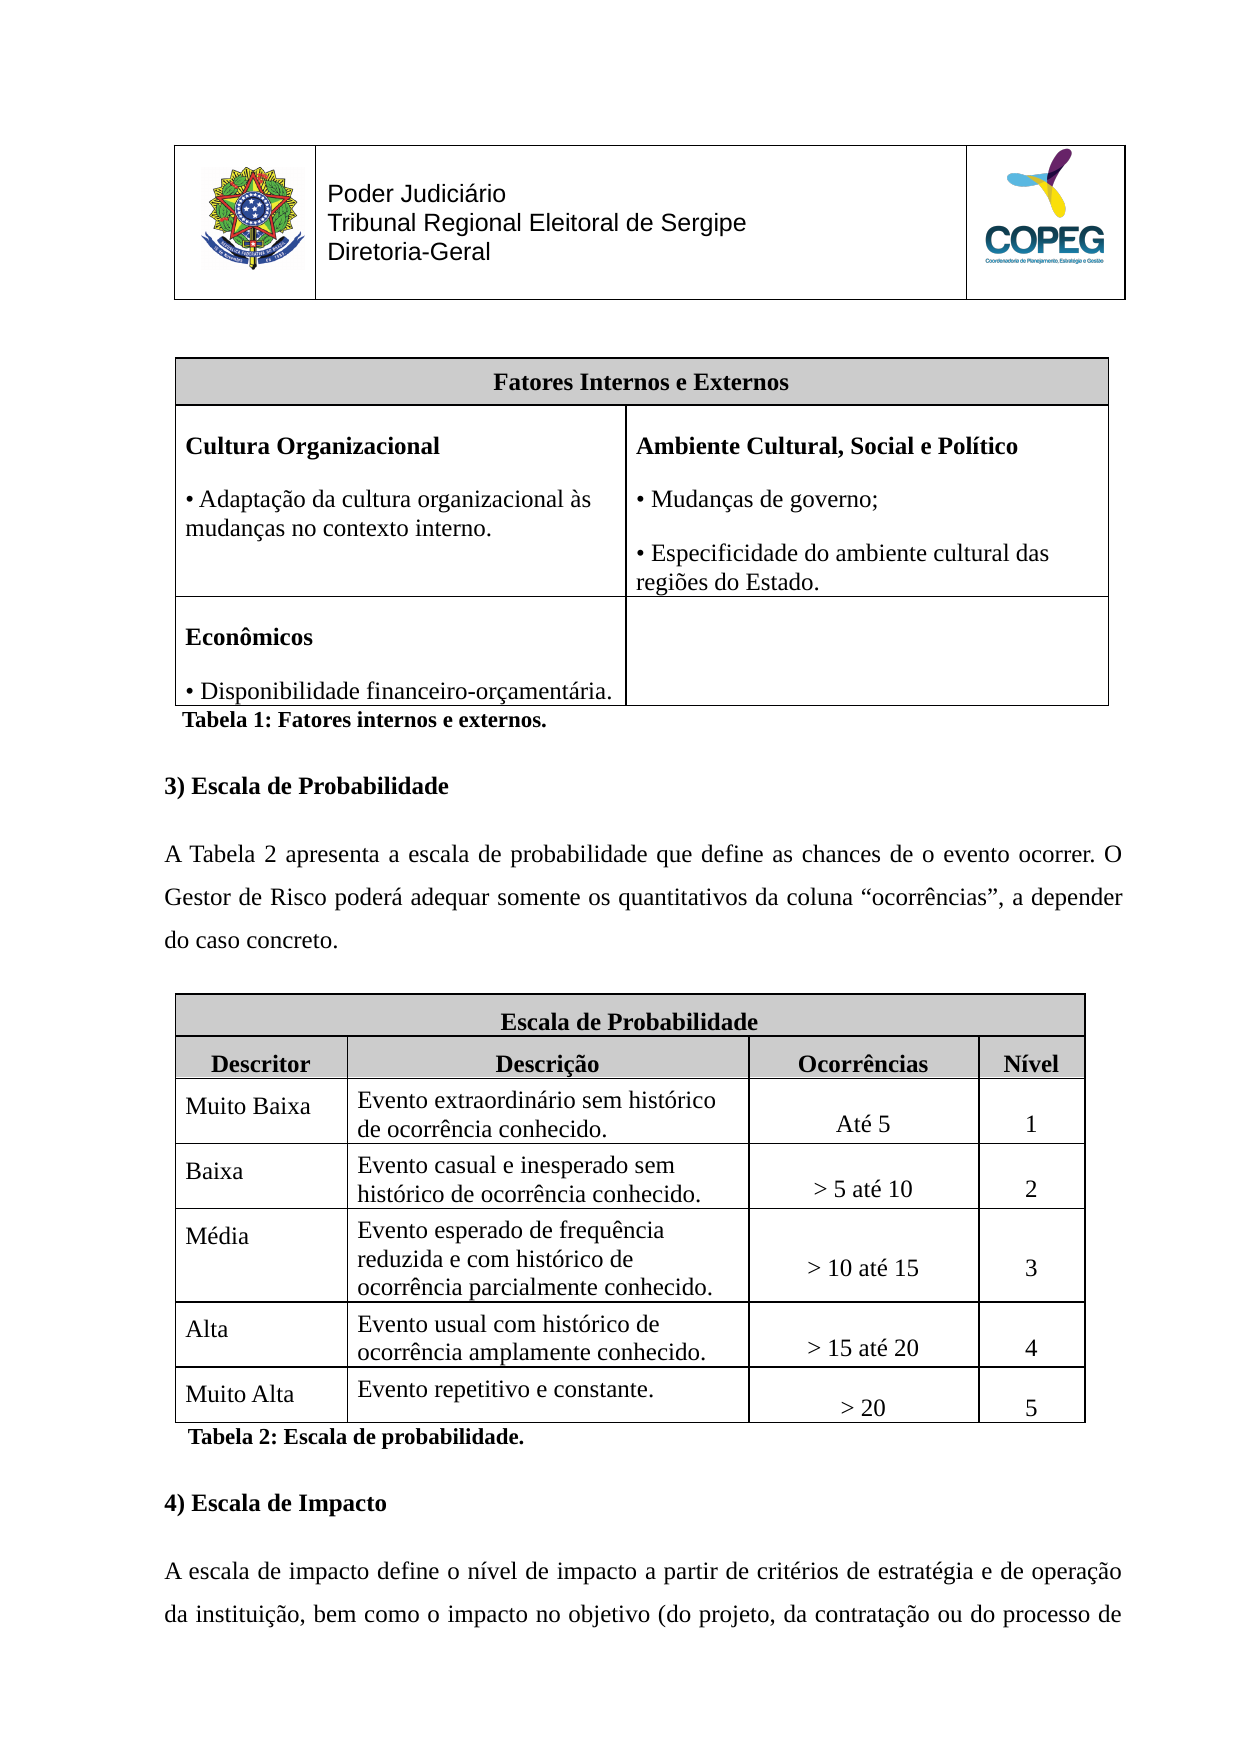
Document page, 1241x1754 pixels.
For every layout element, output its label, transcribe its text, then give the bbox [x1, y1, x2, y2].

table_cell Ocorrências [750, 1037, 978, 1077]
table_cell Alta [176, 1303, 347, 1366]
table_cell 3 [980, 1209, 1084, 1301]
text Tabela 2: Escala de probabilidade. [188, 1423, 1094, 1449]
table_cell > 10 até 15 [750, 1209, 978, 1301]
table_cell Evento repetitivo e constante. [348, 1368, 748, 1422]
table_cell [627, 597, 1108, 705]
table_cell Descrição [348, 1037, 748, 1077]
table_cell Descritor [176, 1037, 347, 1077]
table_header Fatores Internos e Externos [176, 359, 1108, 404]
table_cell Baixa [176, 1144, 347, 1207]
table_cell Cultura Organizacional • Adaptação da cultura organizacional às mudanças no contexto interno. [176, 406, 625, 596]
text Tabela 1: Fatores internos e externos. [182, 706, 1094, 733]
table_cell > 5 até 10 [750, 1144, 978, 1207]
table_header Escala de Probabilidade [176, 995, 1084, 1035]
text 3) Escala de Probabilidade [164, 771, 1123, 799]
table_cell 2 [980, 1144, 1084, 1207]
table_cell Muito Alta [176, 1368, 347, 1422]
table_cell 5 [980, 1368, 1084, 1422]
table_cell Muito Baixa [176, 1079, 347, 1142]
table_cell Evento esperado de frequência reduzida e com histórico de ocorrência parcialmente conhecido. [348, 1209, 748, 1301]
table_cell Evento extraordinário sem histórico de ocorrência conhecido. [348, 1079, 748, 1142]
table_cell 1 [980, 1079, 1084, 1142]
table_cell Ambiente Cultural, Social e Político • Mudanças de governo; • Especificidade do ambiente cultural das regiões do Estado. [627, 406, 1108, 596]
table_cell 4 [980, 1303, 1084, 1366]
text A Tabela 2 apresenta a escala de probabilidade que define as chances de o evento ocorrer. O Gestor de Risco poderá adequar somente os quantitativos da coluna “ocorrências”, a depender do caso concreto. [164, 839, 1123, 954]
text A escala de impacto define o nível de impacto a partir de critérios de estratégia e de operação da instituição, bem como o impacto no objetivo (do projeto, da contratação ou do processo de [164, 1556, 1123, 1628]
table_cell > 15 até 20 [750, 1303, 978, 1366]
table_cell Até 5 [750, 1079, 978, 1142]
table_cell Econômicos • Disponibilidade financeiro-orçamentária. [176, 597, 625, 705]
text 4) Escala de Impacto [164, 1488, 1123, 1516]
table_cell Evento usual com histórico de ocorrência amplamente conhecido. [348, 1303, 748, 1366]
picture [201, 167, 305, 270]
table_cell Evento casual e inesperado sem histórico de ocorrência conhecido. [348, 1144, 748, 1207]
table_cell > 20 [750, 1368, 978, 1422]
table_cell Nível [980, 1037, 1084, 1077]
picture [982, 145, 1109, 269]
table_cell Média [176, 1209, 347, 1301]
